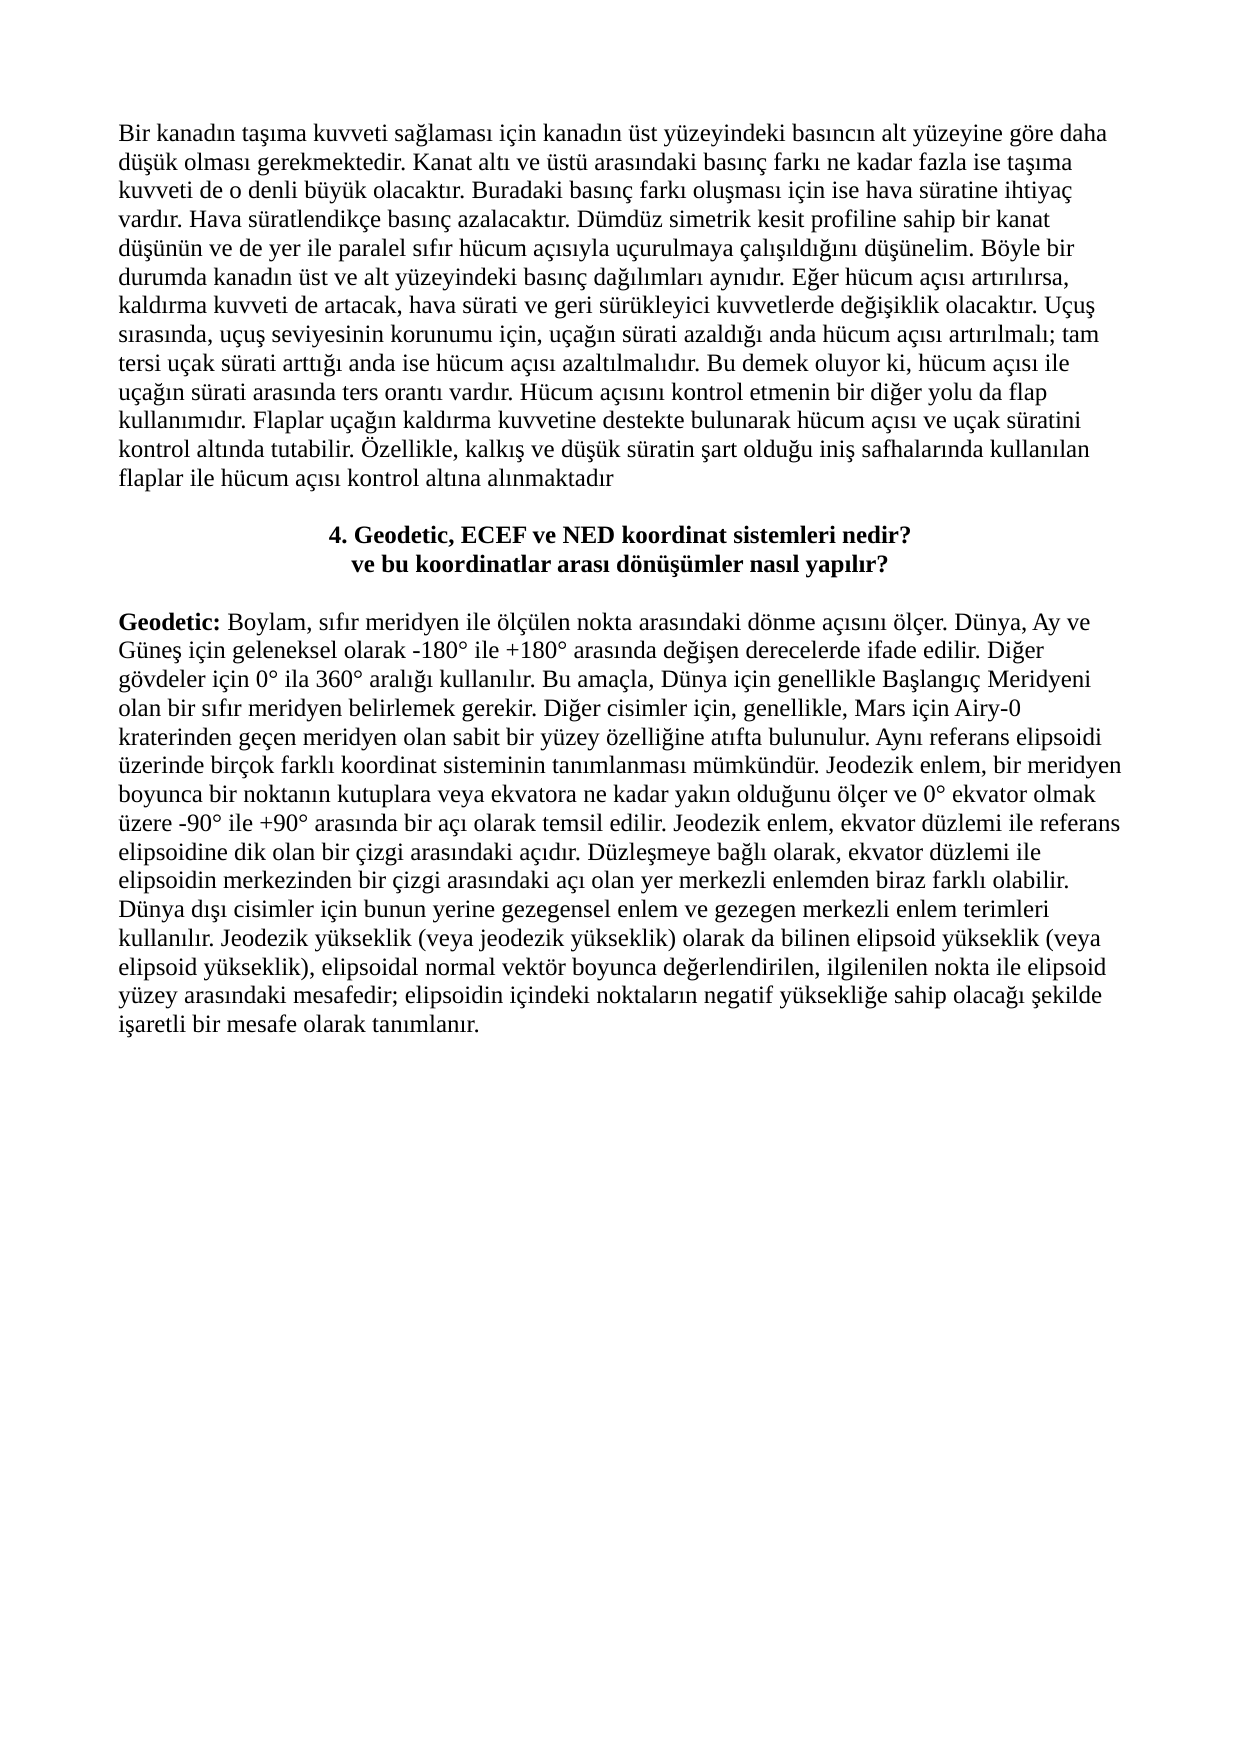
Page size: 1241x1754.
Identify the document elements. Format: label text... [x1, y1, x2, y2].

text Bir kanadın taşıma kuvveti sağlaması için kanadın üst yüzeyindeki basıncın alt yüzeyine göre daha düşük olması gerekmektedir. Kanat altı ve üstü arasındaki basınç farkı ne kadar fazla ise taşıma kuvveti de o denli büyük olacaktır. Buradaki basınç farkı oluşması için ise hava süratine ihtiyaç vardır. Hava süratlendikçe basınç azalacaktır. Dümdüz simetrik kesit profiline sahip bir kanat düşünün ve de yer ile paralel sıfır hücum açısıyla uçurulmaya çalışıldığını düşünelim. Böyle bir durumda kanadın üst ve alt yüzeyindeki basınç dağılımları aynıdır. Eğer hücum açısı artırılırsa, kaldırma kuvveti de artacak, hava sürati ve geri sürükleyici kuvvetlerde değişiklik olacaktır. Uçuş sırasında, uçuş seviyesinin korunumu için, uçağın sürati azaldığı anda hücum açısı artırılmalı; tam tersi uçak sürati arttığı anda ise hücum açısı azaltılmalıdır. Bu demek oluyor ki, hücum açısı ile uçağın sürati arasında ters orantı vardır. Hücum açısını kontrol etmenin bir diğer yolu da flap kullanımıdır. Flaplar uçağın kaldırma kuvvetine destekte bulunarak hücum açısı ve uçak süratini kontrol altında tutabilir. Özellikle, kalkış ve düşük süratin şart olduğu iniş safhalarında kullanılan flaplar ile hücum açısı kontrol altına alınmaktadır [118, 118, 1122, 492]
text 4. Geodetic, ECEF ve NED koordinat sistemleri nedir? [118, 521, 1122, 549]
text Geodetic: Boylam, sıfır meridyen ile ölçülen nokta arasındaki dönme açısını ölçer. Dünya, Ay ve Güneş için geleneksel olarak -180° ile +180° arasında değişen derecelerde ifade edilir. Diğer gövdeler için 0° ila 360° aralığı kullanılır. Bu amaçla, Dünya için genellikle Başlangıç ​​Meridyeni olan bir sıfır meridyen belirlemek gerekir. Diğer cisimler için, genellikle, Mars için Airy-0 kraterinden geçen meridyen olan sabit bir yüzey özelliğine atıfta bulunulur. Aynı referans elipsoidi üzerinde birçok farklı koordinat sisteminin tanımlanması mümkündür. Jeodezik enlem, bir meridyen boyunca bir noktanın kutuplara veya ekvatora ne kadar yakın olduğunu ölçer ve 0° ekvator olmak üzere -90° ile +90° arasında bir açı olarak temsil edilir. Jeodezik enlem, ekvator düzlemi ile referans elipsoidine dik olan bir çizgi arasındaki açıdır. Düzleşmeye bağlı olarak, ekvator düzlemi ile elipsoidin merkezinden bir çizgi arasındaki açı olan yer merkezli enlemden biraz farklı olabilir. Dünya dışı cisimler için bunun yerine gezegensel enlem ve gezegen merkezli enlem terimleri kullanılır. Jeodezik yükseklik (veya jeodezik yükseklik) olarak da bilinen elipsoid yükseklik (veya elipsoid yükseklik), elipsoidal normal vektör boyunca değerlendirilen, ilgilenilen nokta ile elipsoid yüzey arasındaki mesafedir; elipsoidin içindeki noktaların negatif yüksekliğe sahip olacağı şekilde işaretli bir mesafe olarak tanımlanır. [118, 607, 1122, 1038]
text ve bu koordinatlar arası dönüşümler nasıl yapılır? [118, 549, 1122, 578]
